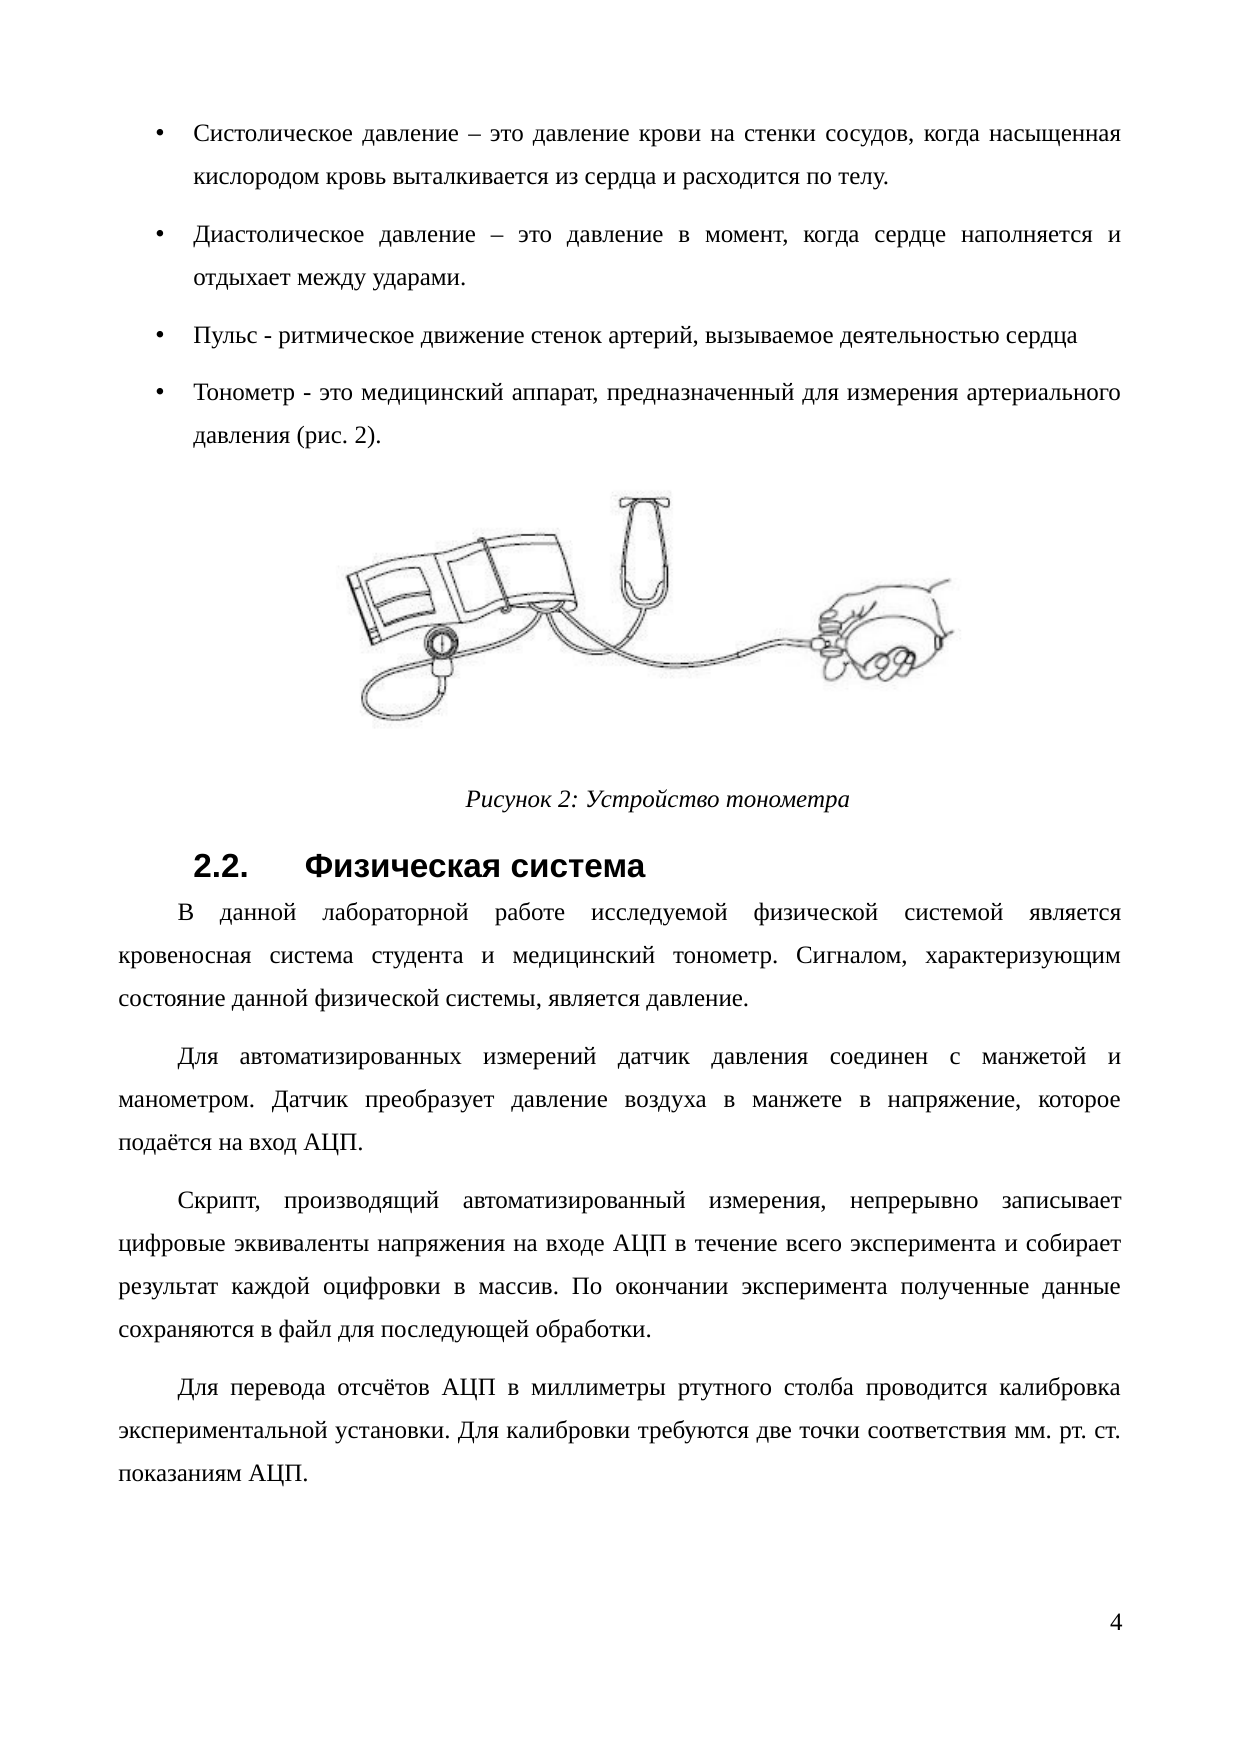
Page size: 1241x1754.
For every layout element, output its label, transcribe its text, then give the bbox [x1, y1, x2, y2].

list Диастолическое давление – это давление в момент, когда сердце наполняется и отдыхает между ударами. [156, 219, 1122, 291]
text Для автоматизированных измерений датчик давления соединен с манжетой и манометром. Датчик преобразует давление воздуха в манжете в напряжение, которое подаётся на вход АЦП. [118, 1041, 1122, 1156]
subtitle Физическая система [193, 846, 1122, 884]
list Систолическое давление – это давление крови на стенки сосудов, когда насыщенная кислородом кровь выталкивается из сердца и расходится по телу. [156, 118, 1122, 190]
text В данной лабораторной работе исследуемой физической системой является кровеносная система студента и медицинский тонометр. Сигналом, характеризующим состояние данной физической системы, является давление. [118, 897, 1122, 1012]
picture [335, 478, 980, 743]
list Тонометр - это медицинский аппарат, предназначенный для измерения артериального давления (рис. 2). [156, 377, 1122, 449]
list Рисунок 2: Устройство тонометра [156, 784, 1122, 813]
list Пульс - ритмическое движение стенок артерий, вызываемое деятельностью сердца [156, 320, 1122, 348]
text Скрипт, производящий автоматизированный измерения, непрерывно записывает цифровые эквиваленты напряжения на входе АЦП в течение всего эксперимента и собирает результат каждой оцифровки в массив. По окончании эксперимента полученные данные сохраняются в файл для последующей обработки. [118, 1185, 1122, 1343]
text Для перевода отсчётов АЦП в миллиметры ртутного столба проводится калибровка экспериментальной установки. Для калибровки требуются две точки соответствия мм. рт. ст. показаниям АЦП. [118, 1372, 1122, 1487]
